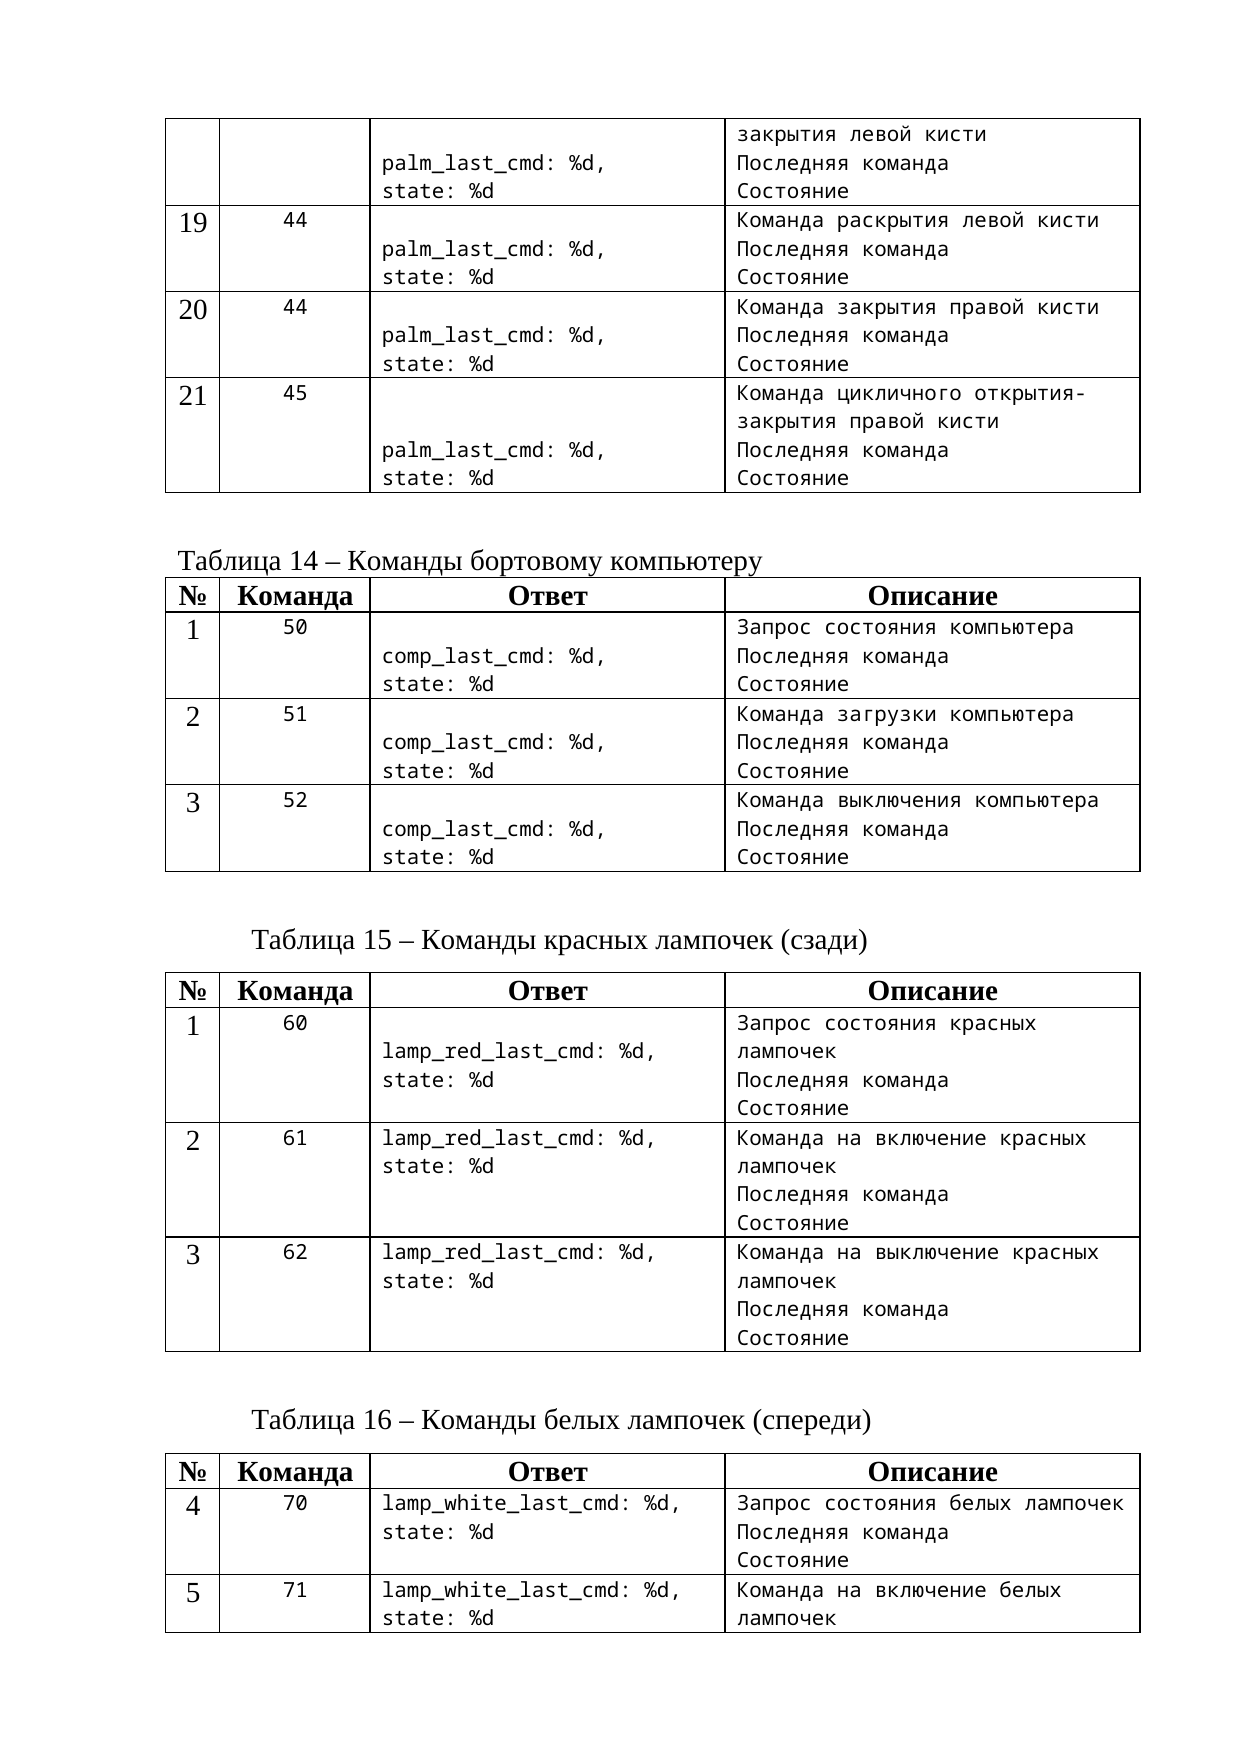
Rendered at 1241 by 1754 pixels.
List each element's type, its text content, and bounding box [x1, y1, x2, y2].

table_cell comp_last_cmd: %d, state: %d [371, 785, 724, 871]
table_cell Команда выключения компьютера Последняя команда Состояние [726, 785, 1139, 871]
table_cell lamp_white_last_cmd: %d, state: %d [371, 1489, 724, 1574]
table_cell 1 [166, 1008, 219, 1122]
table_cell lamp_red_last_cmd: %d, state: %d [371, 1238, 724, 1351]
table_cell 51 [220, 699, 369, 784]
table_cell Команда на включение белых лампочек [726, 1575, 1139, 1632]
table_cell 2 [166, 699, 219, 784]
table_cell 45 [220, 378, 369, 492]
table_cell 62 [220, 1238, 369, 1351]
table_header Команда [220, 578, 369, 611]
table_header № [166, 973, 219, 1007]
table_cell Команда цикличного открытия-закрытия правой кисти Последняя команда Состояние [726, 378, 1139, 492]
table_cell Команда на включение красных лампочек Последняя команда Состояние [726, 1123, 1139, 1236]
table_cell 52 [220, 785, 369, 871]
table_header Описание [726, 973, 1139, 1007]
table_header Описание [726, 1454, 1139, 1487]
table_cell Запрос состояния белых лампочек Последняя команда Состояние [726, 1489, 1139, 1574]
table_header Описание [726, 578, 1139, 611]
table_cell palm_last_cmd: %d, state: %d [371, 378, 724, 492]
table_cell 60 [220, 1008, 369, 1122]
table_cell [220, 119, 369, 204]
table_cell 70 [220, 1489, 369, 1574]
table_cell закрытия левой кисти Последняя команда Состояние [726, 119, 1139, 204]
table_cell 2 [166, 1123, 219, 1236]
table_cell comp_last_cmd: %d, state: %d [371, 699, 724, 784]
table_header № [166, 1454, 219, 1487]
table_cell 61 [220, 1123, 369, 1236]
table_cell 44 [220, 292, 369, 377]
table_cell 3 [166, 785, 219, 871]
text Таблица 15 – Команды красных лампочек (сзади) [177, 922, 1152, 955]
table_cell 20 [166, 292, 219, 377]
table_header Ответ [371, 1454, 724, 1487]
table_header Ответ [371, 578, 724, 611]
table_header Команда [220, 1454, 369, 1487]
table_header Команда [220, 973, 369, 1007]
table_cell 44 [220, 206, 369, 291]
table_cell [166, 119, 219, 204]
table_cell Запрос состояния красных лампочек Последняя команда Состояние [726, 1008, 1139, 1122]
table_cell 4 [166, 1489, 219, 1574]
table_cell Команда раскрытия левой кисти Последняя команда Состояние [726, 206, 1139, 291]
table_cell 3 [166, 1238, 219, 1351]
table_cell palm_last_cmd: %d, state: %d [371, 206, 724, 291]
table_cell palm_last_cmd: %d, state: %d [371, 292, 724, 377]
table_header Ответ [371, 973, 724, 1007]
table_cell Запрос состояния компьютера Последняя команда Состояние [726, 613, 1139, 698]
table_cell 5 [166, 1575, 219, 1632]
table_cell 71 [220, 1575, 369, 1632]
table_cell lamp_red_last_cmd: %d, state: %d [371, 1008, 724, 1122]
table_cell Команда закрытия правой кисти Последняя команда Состояние [726, 292, 1139, 377]
table_cell 1 [166, 613, 219, 698]
table_cell 50 [220, 613, 369, 698]
table_cell 21 [166, 378, 219, 492]
table_cell Команда на выключение красных лампочек Последняя команда Состояние [726, 1238, 1139, 1351]
table_header № [166, 578, 219, 611]
table_cell Команда загрузки компьютера Последняя команда Состояние [726, 699, 1139, 784]
text Таблица 14 – Команды бортовому компьютеру [177, 543, 1152, 577]
table_cell lamp_red_last_cmd: %d, state: %d [371, 1123, 724, 1236]
text Таблица 16 – Команды белых лампочек (спереди) [177, 1402, 1152, 1436]
table_cell palm_last_cmd: %d, state: %d [371, 119, 724, 204]
table_cell lamp_white_last_cmd: %d, state: %d [371, 1575, 724, 1632]
table_cell 19 [166, 206, 219, 291]
table_cell comp_last_cmd: %d, state: %d [371, 613, 724, 698]
